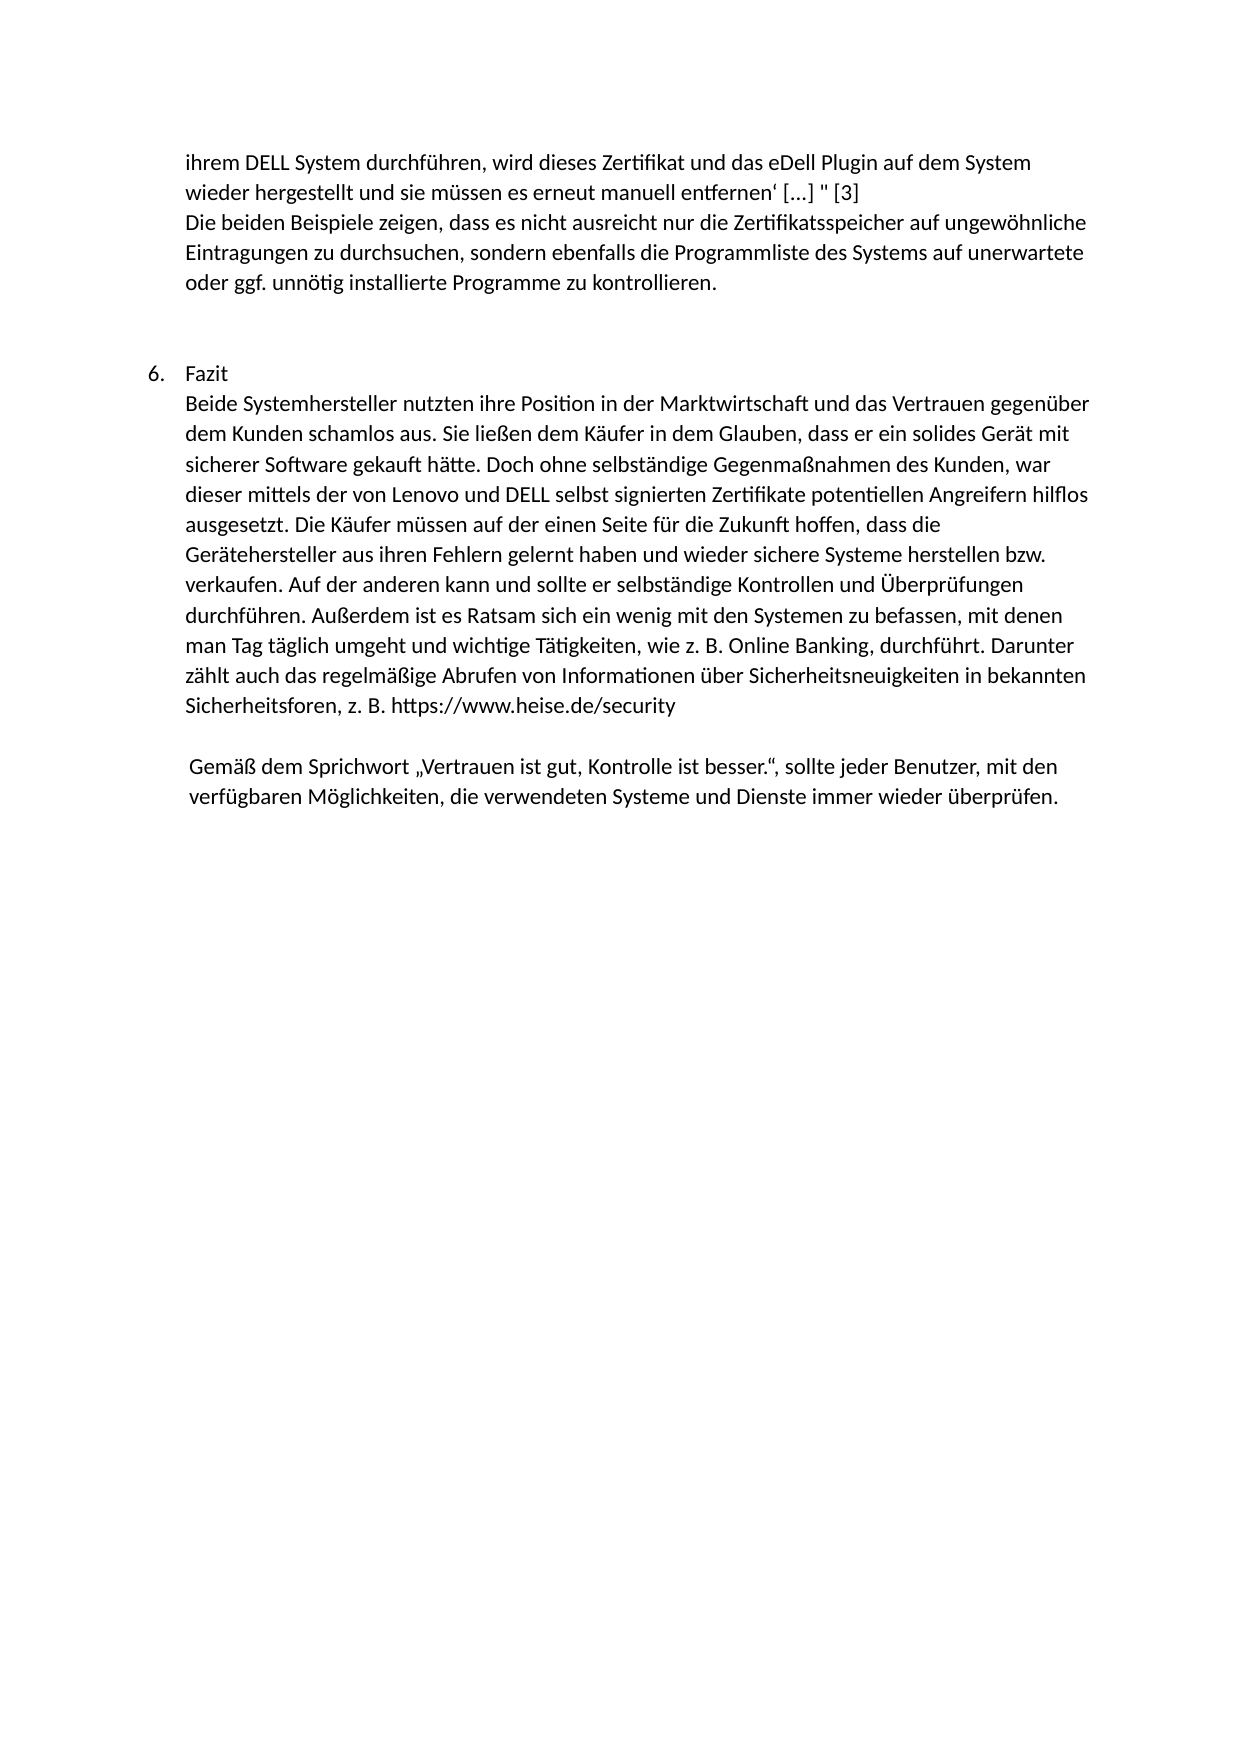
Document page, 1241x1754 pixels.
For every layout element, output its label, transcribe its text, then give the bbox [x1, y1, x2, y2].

list Beide Systemhersteller nutzten ihre Position in der Marktwirtschaft und das Vertrauen gegenüber dem Kunden schamlos aus. Sie ließen dem Käufer in dem Glauben, dass er ein solides Gerät mit sicherer Software gekauft hätte. Doch ohne selbständige Gegenmaßnahmen des Kunden, war dieser mittels der von Lenovo und DELL selbst signierten Zertifikate potentiellen Angreifern hilflos ausgesetzt. Die Käufer müssen auf der einen Seite für die Zukunft hoffen, dass die Gerätehersteller aus ihren Fehlern gelernt haben und wieder sichere Systeme herstellen bzw. verkaufen. Auf der anderen kann und sollte er selbständige Kontrollen und Überprüfungen durchführen. Außerdem ist es Ratsam sich ein wenig mit den Systemen zu befassen, mit denen man Tag täglich umgeht und wichtige Tätigkeiten, wie z. B. Online Banking, durchführt. Darunter zählt auch das regelmäßige Abrufen von Informationen über Sicherheitsneuigkeiten in bekannten Sicherheitsforen, z. B. https://www.heise.de/security [148, 389, 1093, 719]
list ihrem DELL System durchführen, wird dieses Zertifikat und das eDell Plugin auf dem System wieder hergestellt und sie müssen es erneut manuell entfernen‘ [...] " [3] [148, 148, 1093, 206]
list Fazit [148, 359, 1093, 387]
list Gemäß dem Sprichwort „Vertrauen ist gut, Kontrolle ist besser.“, sollte jeder Benutzer, mit den verfügbaren Möglichkeiten, die verwendeten Systeme und Dienste immer wieder überprüfen. [189, 752, 1093, 810]
list Die beiden Beispiele zeigen, dass es nicht ausreicht nur die Zertifikatsspeicher auf ungewöhnliche Eintragungen zu durchsuchen, sondern ebenfalls die Programmliste des Systems auf unerwartete oder ggf. unnötig installierte Programme zu kontrollieren. [148, 208, 1093, 296]
